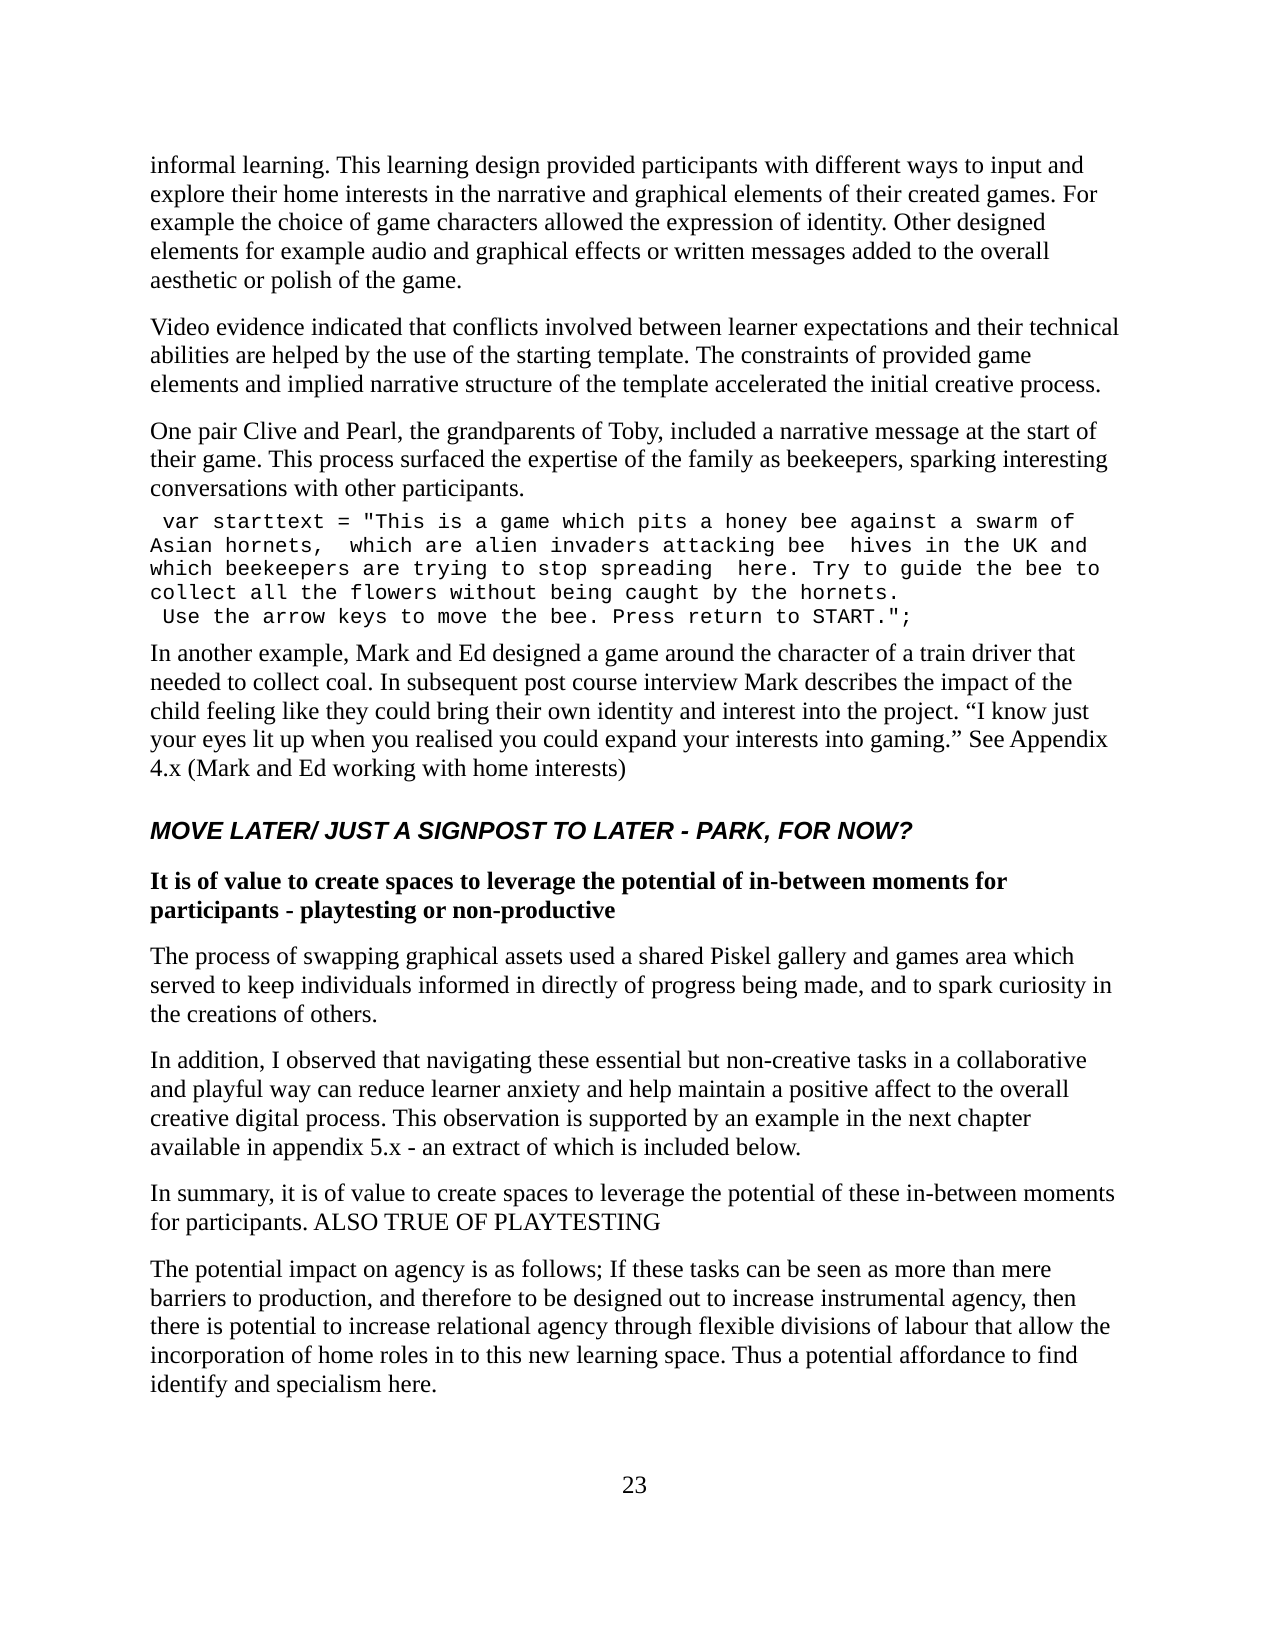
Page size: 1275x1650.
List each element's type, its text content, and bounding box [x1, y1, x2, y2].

text The process of swapping graphical assets used a shared Piskel gallery and games area which served to keep individuals informed in directly of progress being made, and to spark curiosity in the creations of others. [150, 941, 1125, 1028]
text One pair Clive and Pearl, the grandparents of Toby, included a narrative message at the start of their game. This process surfaced the expertise of the family as beekeepers, sparking interesting conversations with other participants. [150, 416, 1125, 502]
text In addition, I observed that navigating these essential but non-creative tasks in a collaborative and playful way can reduce learner anxiety and help maintain a positive affect to the overall creative digital process. This observation is supported by an example in the next chapter available in appendix 5.x - an extract of which is included below. [150, 1046, 1125, 1161]
text It is of value to create spaces to leverage the potential of in-between moments for participants - playtesting or non-productive [150, 866, 1125, 923]
text var starttext = "This is a game which pits a honey bee against a swarm of Asian hornets, which are alien invaders attacking bee hives in the UK and which beekeepers are trying to stop spreading here. Try to guide the bee to collect all the flowers without being caught by the hornets. [150, 511, 1125, 606]
text In another example, Mark and Ed designed a game around the character of a train driver that needed to collect coal. In subsequent post course interview Mark describes the impact of the child feeling like they could bring their own identity and interest into the project. “I know just your eyes lit up when you realised you could expand your interests into gaming.” See Appendix 4.x (Mark and Ed working with home interests) [150, 638, 1125, 782]
text In summary, it is of value to create spaces to leverage the potential of these in-between moments for participants. ALSO TRUE OF PLAYTESTING [150, 1178, 1125, 1236]
text Use the arrow keys to move the bee. Press return to START."; [150, 606, 1125, 629]
subtitle MOVE LATER/ JUST A SIGNPOST TO LATER - PARK, FOR NOW? [150, 816, 1125, 844]
text informal learning. This learning design provided participants with different ways to input and explore their home interests in the narrative and graphical elements of their created games. For example the choice of game characters allowed the expression of identity. Other designed elements for example audio and graphical effects or written messages added to the overall aesthetic or polish of the game. [150, 150, 1125, 294]
text The potential impact on agency is as follows; If these tasks can be seen as more than mere barriers to production, and therefore to be designed out to increase instrumental agency, then there is potential to increase relational agency through flexible divisions of labour that allow the incorporation of home roles in to this new learning space. Thus a potential affordance to find identify and specialism here. [150, 1254, 1125, 1398]
text Video evidence indicated that conflicts involved between learner expectations and their technical abilities are helped by the use of the starting template. The constraints of provided game elements and implied narrative structure of the template accelerated the initial creative process. [150, 312, 1125, 398]
